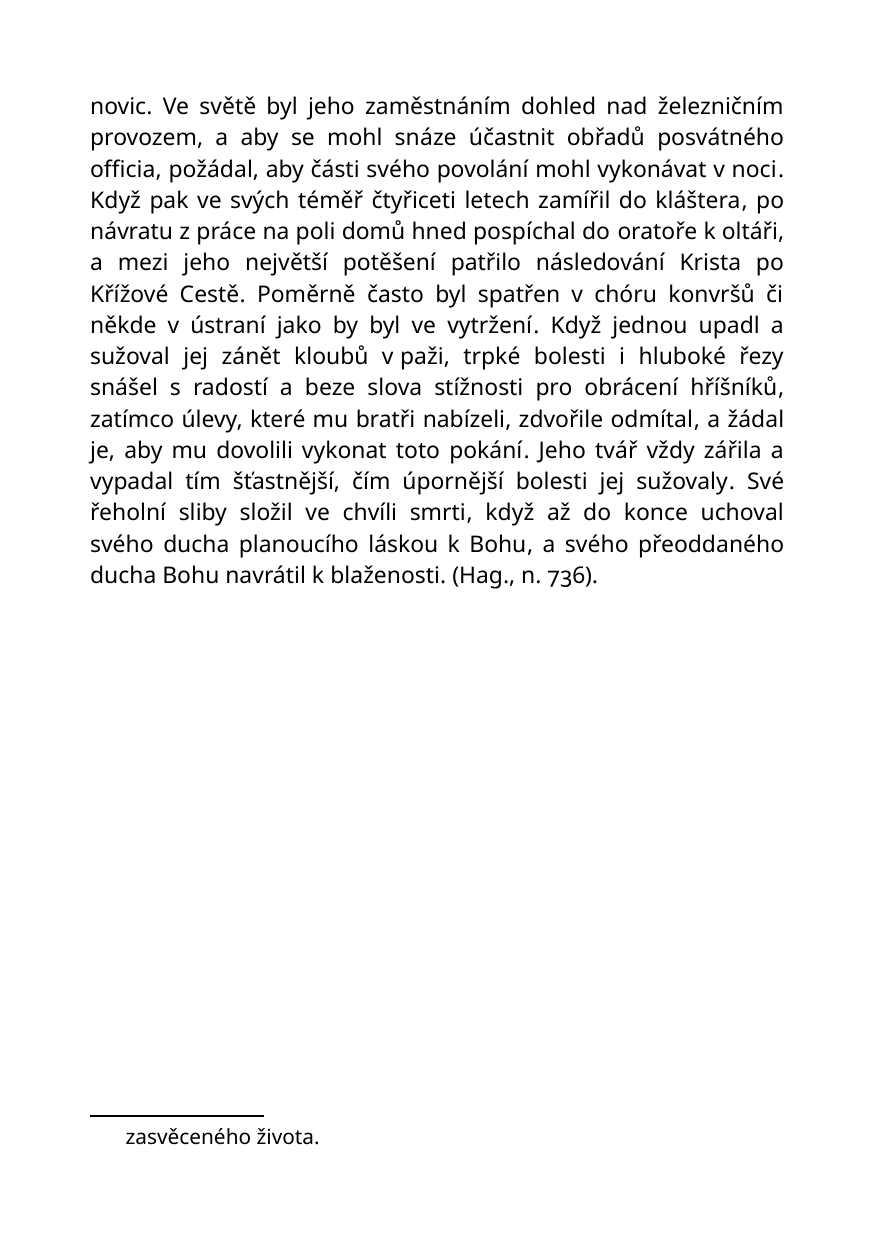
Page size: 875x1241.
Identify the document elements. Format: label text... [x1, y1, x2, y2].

text novic. Ve světě byl jeho zaměstnáním dohled nad železničním provozem, a aby se mohl snáze účastnit obřadů posvátného officia, požádal, aby části svého povolání mohl vykonávat v noci. Když pak ve svých téměř čtyřiceti letech zamířil do kláštera, po návratu z práce na poli domů hned pospíchal do oratoře k oltáři, a mezi jeho největší potěšení patřilo následování Krista po Křížové Cestě. Poměrně často byl spatřen v chóru konvršů či někde v ústraní jako by byl ve vytržení. Když jednou upadl a sužoval jej zánět kloubů v paži, trpké bolesti i hluboké řezy snášel s radostí a beze slova stížnosti pro obrácení hříšníků, zatímco úlevy, které mu bratři nabízeli, zdvořile odmítal, a žádal je, aby mu dovolili vykonat toto pokání. Jeho tvář vždy zářila a vypadal tím šťastnější, čím úpornější bolesti jej sužovaly. Své řeholní sliby složil ve chvíli smrti, když až do konce uchoval svého ducha planoucího láskou k Bohu, a svého přeoddaného ducha Bohu navrátil k blaženosti. (Hag., n. 736). [90, 90, 784, 590]
text zasvěceného života. [90, 1122, 784, 1150]
